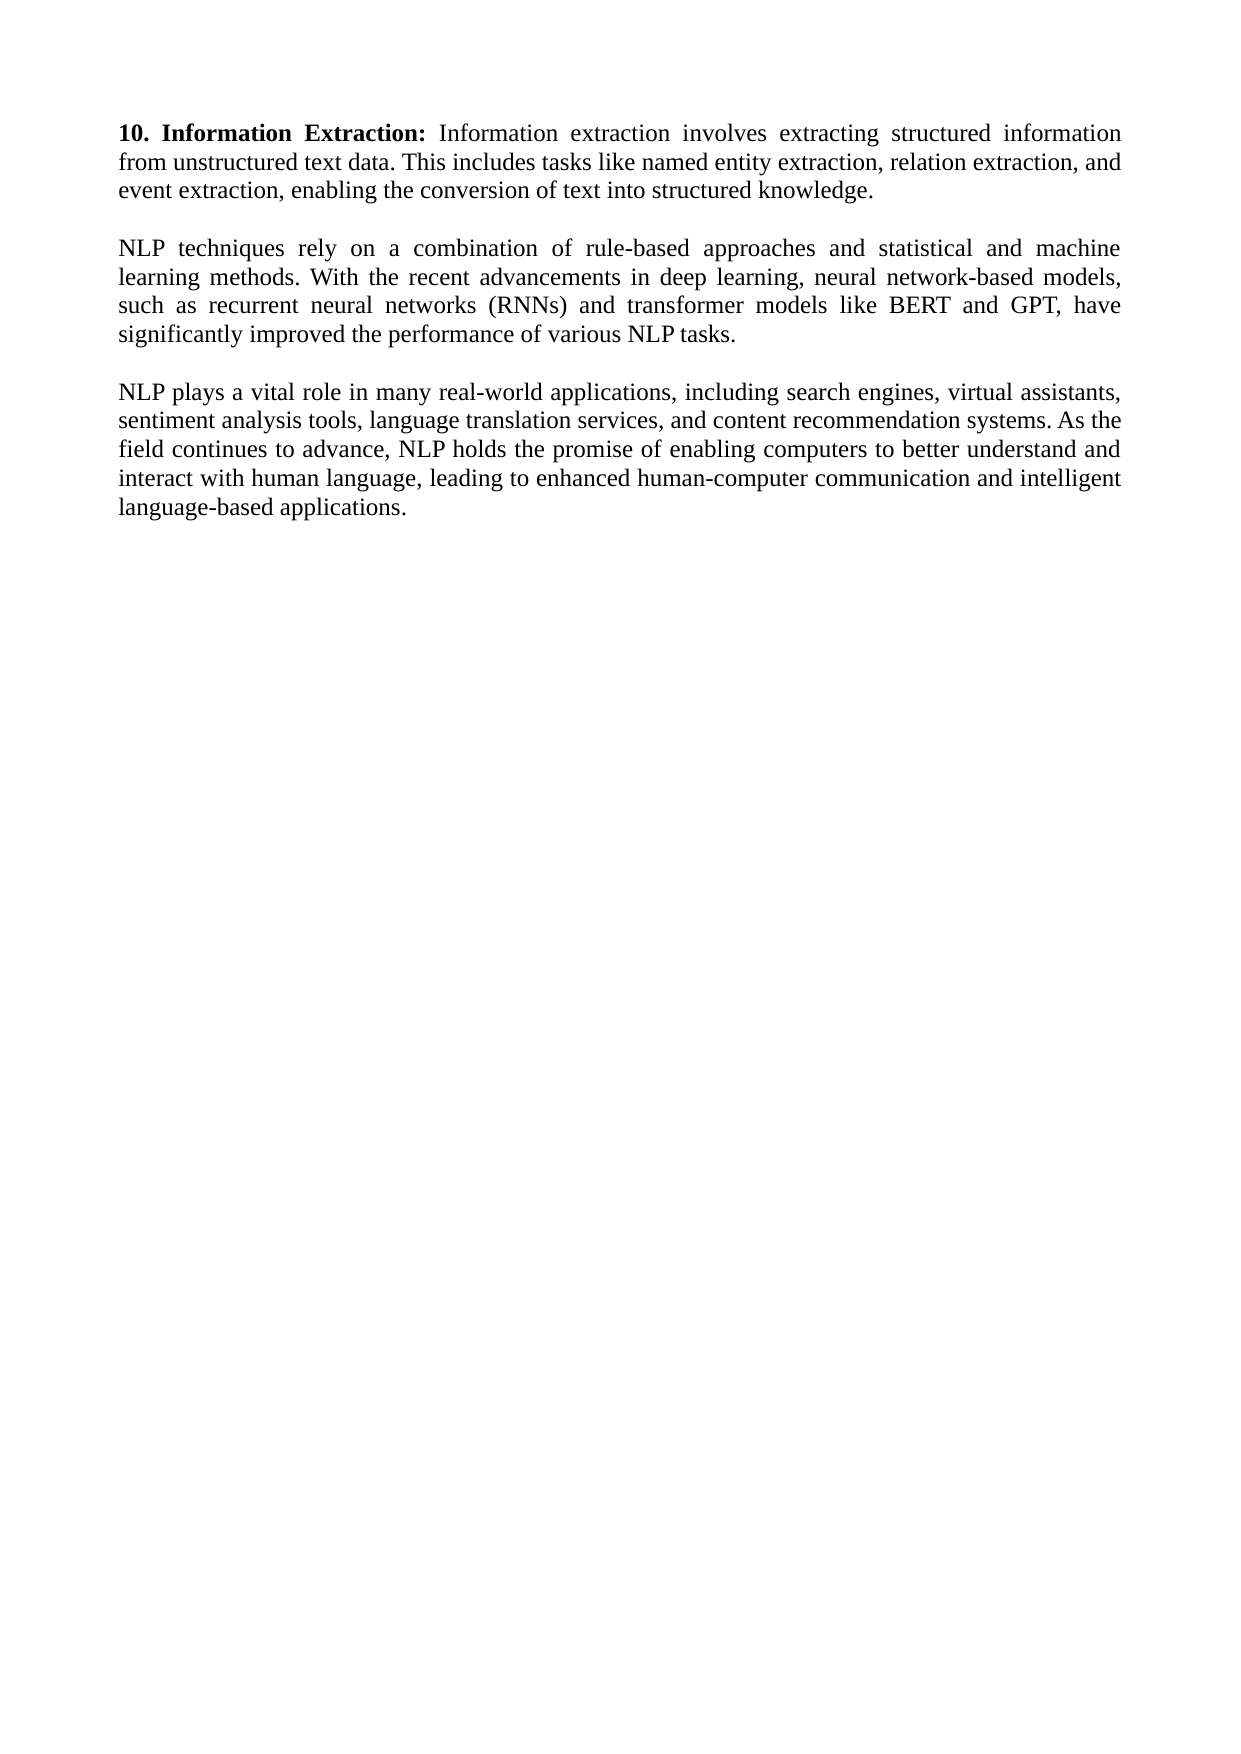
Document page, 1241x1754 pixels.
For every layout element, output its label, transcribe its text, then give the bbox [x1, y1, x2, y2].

text NLP techniques rely on a combination of rule-based approaches and statistical and machine learning methods. With the recent advancements in deep learning, neural network-based models, such as recurrent neural networks (RNNs) and transformer models like BERT and GPT, have significantly improved the performance of various NLP tasks. [118, 233, 1122, 348]
text 10. Information Extraction: Information extraction involves extracting structured information from unstructured text data. This includes tasks like named entity extraction, relation extraction, and event extraction, enabling the conversion of text into structured knowledge. [118, 118, 1122, 204]
text NLP plays a vital role in many real-world applications, including search engines, virtual assistants, sentiment analysis tools, language translation services, and content recommendation systems. As the field continues to advance, NLP holds the promise of enabling computers to better understand and interact with human language, leading to enhanced human-computer communication and intelligent language-based applications. [118, 377, 1122, 521]
